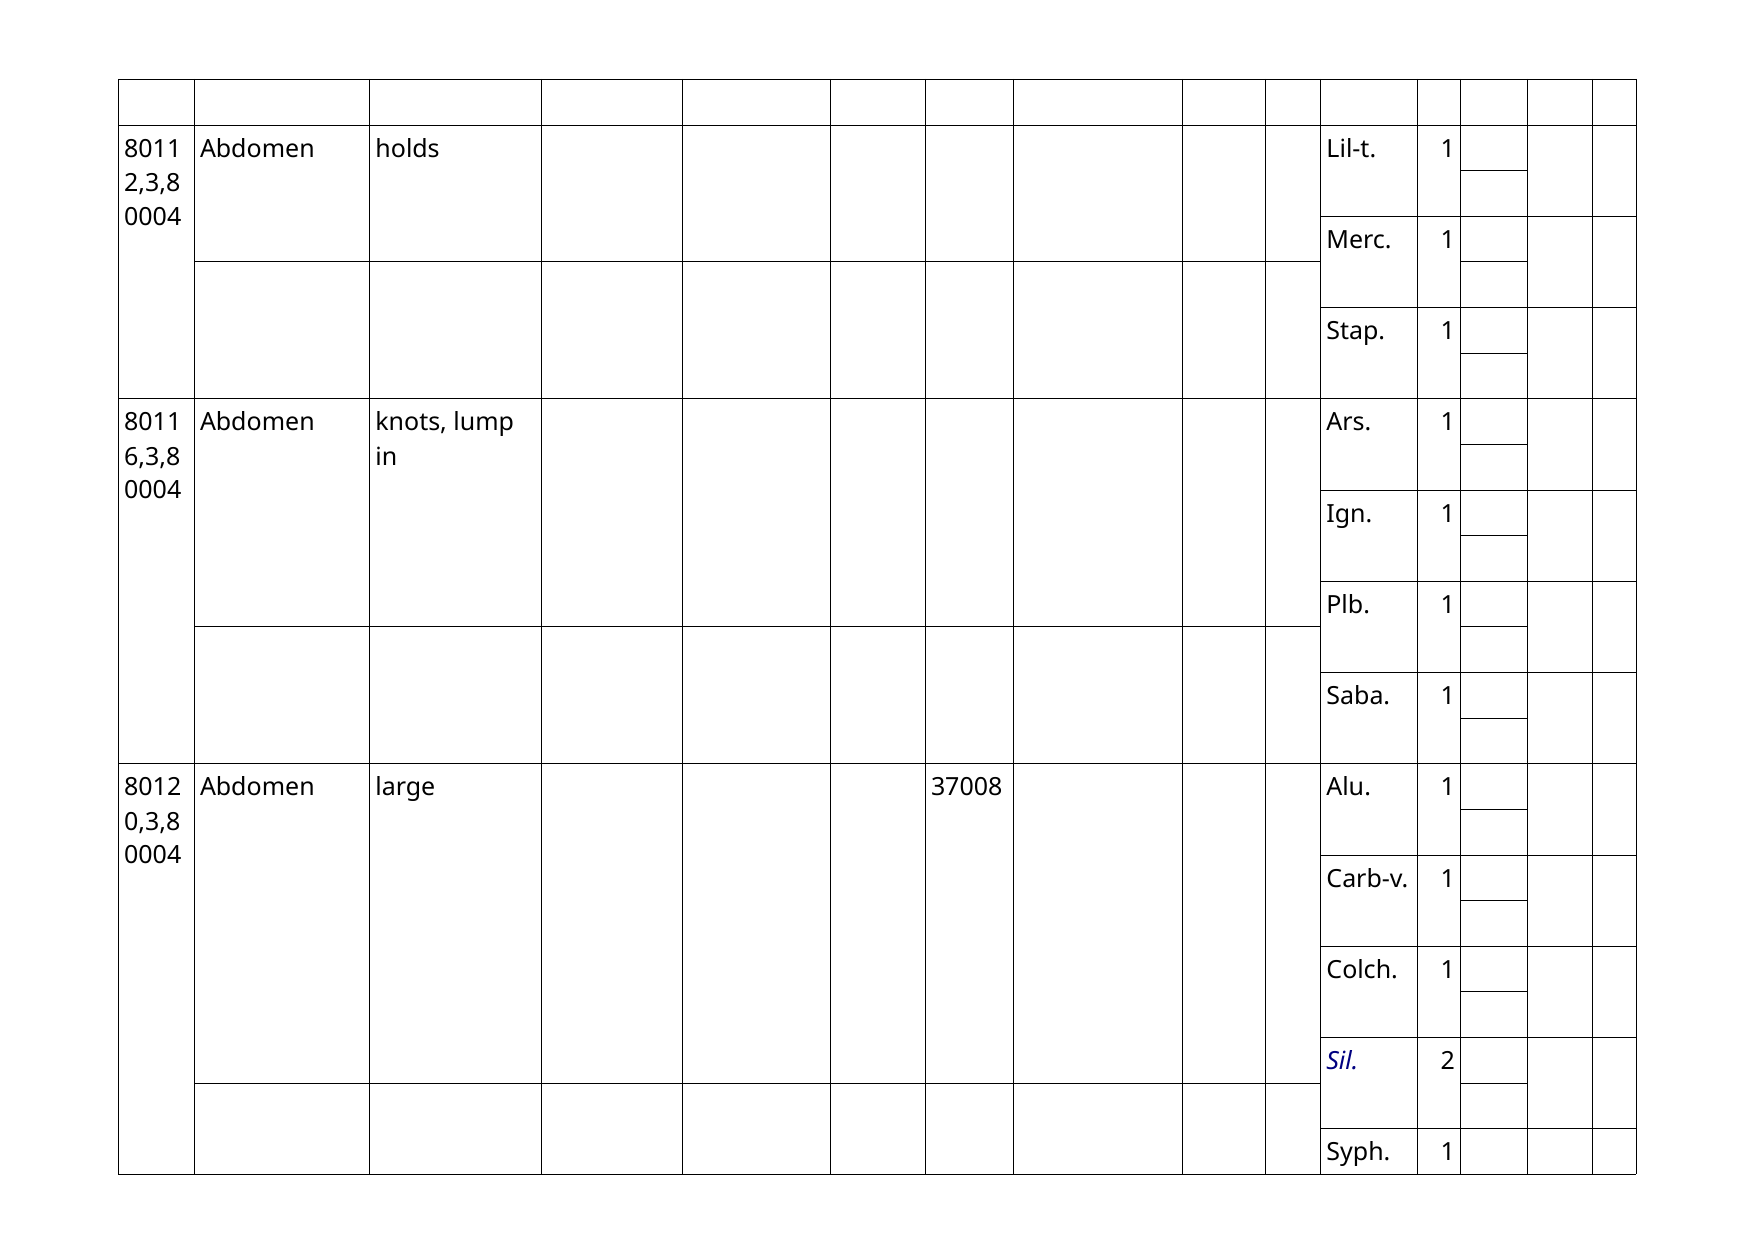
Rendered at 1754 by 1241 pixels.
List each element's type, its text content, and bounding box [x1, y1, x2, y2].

table_cell [1461, 354, 1527, 398]
table_cell [1266, 399, 1320, 626]
table_cell [1461, 582, 1527, 626]
table_cell [1266, 126, 1320, 261]
table_cell Sil. [1321, 1038, 1417, 1128]
table_cell [1461, 1038, 1527, 1083]
table_cell [683, 262, 830, 398]
table_cell [926, 80, 1013, 124]
table_cell 1 [1418, 126, 1460, 216]
table_cell [542, 1084, 682, 1174]
table_cell [542, 627, 682, 763]
table_cell Syph. [1321, 1129, 1417, 1174]
table_cell [831, 764, 925, 1083]
table_cell 1 [1418, 673, 1460, 763]
table_cell [1014, 627, 1182, 763]
table_cell [926, 262, 1013, 398]
table_cell [831, 399, 925, 626]
table_cell [1528, 947, 1592, 1037]
table_cell Carb-v. [1321, 856, 1417, 946]
table_cell 80116,3,80004 [119, 399, 194, 763]
table_cell [1461, 901, 1527, 946]
table_cell [926, 126, 1013, 261]
table_cell Lil-t. [1321, 126, 1417, 216]
table_cell [1183, 80, 1265, 124]
table_cell [926, 399, 1013, 626]
table_cell [1528, 1038, 1592, 1128]
table_cell [1461, 947, 1527, 991]
table_cell [1593, 1038, 1636, 1128]
table_cell Alu. [1321, 764, 1417, 854]
table_cell [1014, 399, 1182, 626]
table_cell [831, 1084, 925, 1174]
table_cell [1593, 217, 1636, 307]
table_cell [1266, 80, 1320, 124]
table_cell [1528, 673, 1592, 763]
table_cell Ign. [1321, 491, 1417, 581]
table_cell [1266, 262, 1320, 398]
table_cell [1266, 1084, 1320, 1174]
table_cell [1461, 992, 1527, 1037]
table_cell Ars. [1321, 399, 1417, 489]
table_cell [370, 262, 541, 398]
table_cell [1593, 582, 1636, 672]
table_cell [926, 1084, 1013, 1174]
table_cell [1528, 491, 1592, 581]
table_cell Colch. [1321, 947, 1417, 1037]
table_cell [1593, 947, 1636, 1037]
table_cell Abdomen [195, 126, 369, 261]
table_cell [1461, 627, 1527, 672]
table_cell 1 [1418, 308, 1460, 398]
table_cell 1 [1418, 764, 1460, 854]
table_cell [1461, 171, 1527, 216]
table_cell [1528, 217, 1592, 307]
table_cell [1528, 856, 1592, 946]
table_cell [1461, 764, 1527, 809]
table_cell [1461, 810, 1527, 854]
table_cell [683, 627, 830, 763]
table_cell [1461, 217, 1527, 261]
table_cell [1461, 1084, 1527, 1128]
table_cell 1 [1418, 856, 1460, 946]
table_cell [542, 764, 682, 1083]
table_cell [683, 126, 830, 261]
table_cell [1528, 308, 1592, 398]
table_cell [1014, 126, 1182, 261]
table_cell 1 [1418, 217, 1460, 307]
table_cell [1593, 308, 1636, 398]
table_cell 2 [1418, 1038, 1460, 1128]
table_cell [370, 80, 541, 124]
table_cell [1528, 582, 1592, 672]
table_cell [195, 80, 369, 124]
table_cell [1593, 80, 1636, 124]
table_cell Stap. [1321, 308, 1417, 398]
table_cell [1014, 80, 1182, 124]
table_cell [683, 1084, 830, 1174]
table_cell [542, 80, 682, 124]
table_cell [1014, 764, 1182, 1083]
table_cell [1528, 1129, 1592, 1174]
table_cell [1593, 673, 1636, 763]
table_cell [1418, 80, 1460, 124]
table_cell [1461, 719, 1527, 763]
table_cell [1528, 764, 1592, 854]
table_cell 1 [1418, 582, 1460, 672]
table_cell Abdomen [195, 399, 369, 626]
table_cell 1 [1418, 399, 1460, 489]
table_cell [1593, 126, 1636, 216]
table_cell Merc. [1321, 217, 1417, 307]
table_cell [831, 262, 925, 398]
table_cell [683, 764, 830, 1083]
table_cell [119, 80, 194, 124]
table_cell [370, 1084, 541, 1174]
table_cell [1266, 764, 1320, 1083]
table_cell [1461, 80, 1527, 124]
table_cell [370, 627, 541, 763]
table_cell [195, 262, 369, 398]
table_cell [1461, 399, 1527, 444]
table_cell [1461, 673, 1527, 718]
table_cell 1 [1418, 491, 1460, 581]
table_cell [683, 80, 830, 124]
table_cell [831, 627, 925, 763]
table_cell [542, 399, 682, 626]
table_cell [683, 399, 830, 626]
table_cell [1461, 491, 1527, 535]
table_cell [1593, 1129, 1636, 1174]
table_cell large [370, 764, 541, 1083]
table_cell [542, 262, 682, 398]
table_cell [1461, 536, 1527, 581]
table_cell [195, 627, 369, 763]
table_cell [1593, 856, 1636, 946]
table_cell [926, 627, 1013, 763]
table_cell [1183, 126, 1265, 261]
table_cell [1014, 1084, 1182, 1174]
table_cell [1593, 491, 1636, 581]
table_cell holds [370, 126, 541, 261]
table_cell [1461, 445, 1527, 489]
table_cell [1593, 399, 1636, 489]
table_cell [195, 1084, 369, 1174]
table_cell [1593, 764, 1636, 854]
table_cell Plb. [1321, 582, 1417, 672]
table_cell 37008 [926, 764, 1013, 1083]
table_cell [1528, 126, 1592, 216]
table_cell [1461, 856, 1527, 900]
table_cell [831, 126, 925, 261]
table_cell [1461, 308, 1527, 353]
table_cell [1183, 764, 1265, 1083]
table_cell [1183, 627, 1265, 763]
table_cell [1461, 1129, 1527, 1174]
table_cell 80120,3,80004 [119, 764, 194, 1174]
table_cell knots, lump in [370, 399, 541, 626]
table_cell 1 [1418, 947, 1460, 1037]
table_cell [1266, 627, 1320, 763]
table_cell [1461, 126, 1527, 170]
table_cell [1183, 1084, 1265, 1174]
table_cell [1183, 399, 1265, 626]
table_cell 1 [1418, 1129, 1460, 1174]
table_cell [1014, 262, 1182, 398]
table_cell [1528, 399, 1592, 489]
table_cell Saba. [1321, 673, 1417, 763]
table_cell [831, 80, 925, 124]
table_cell Abdomen [195, 764, 369, 1083]
table_cell 80112,3,80004 [119, 126, 194, 398]
table_cell [542, 126, 682, 261]
table_cell [1321, 80, 1417, 124]
table_cell [1461, 262, 1527, 307]
table_cell [1528, 80, 1592, 124]
table_cell [1183, 262, 1265, 398]
